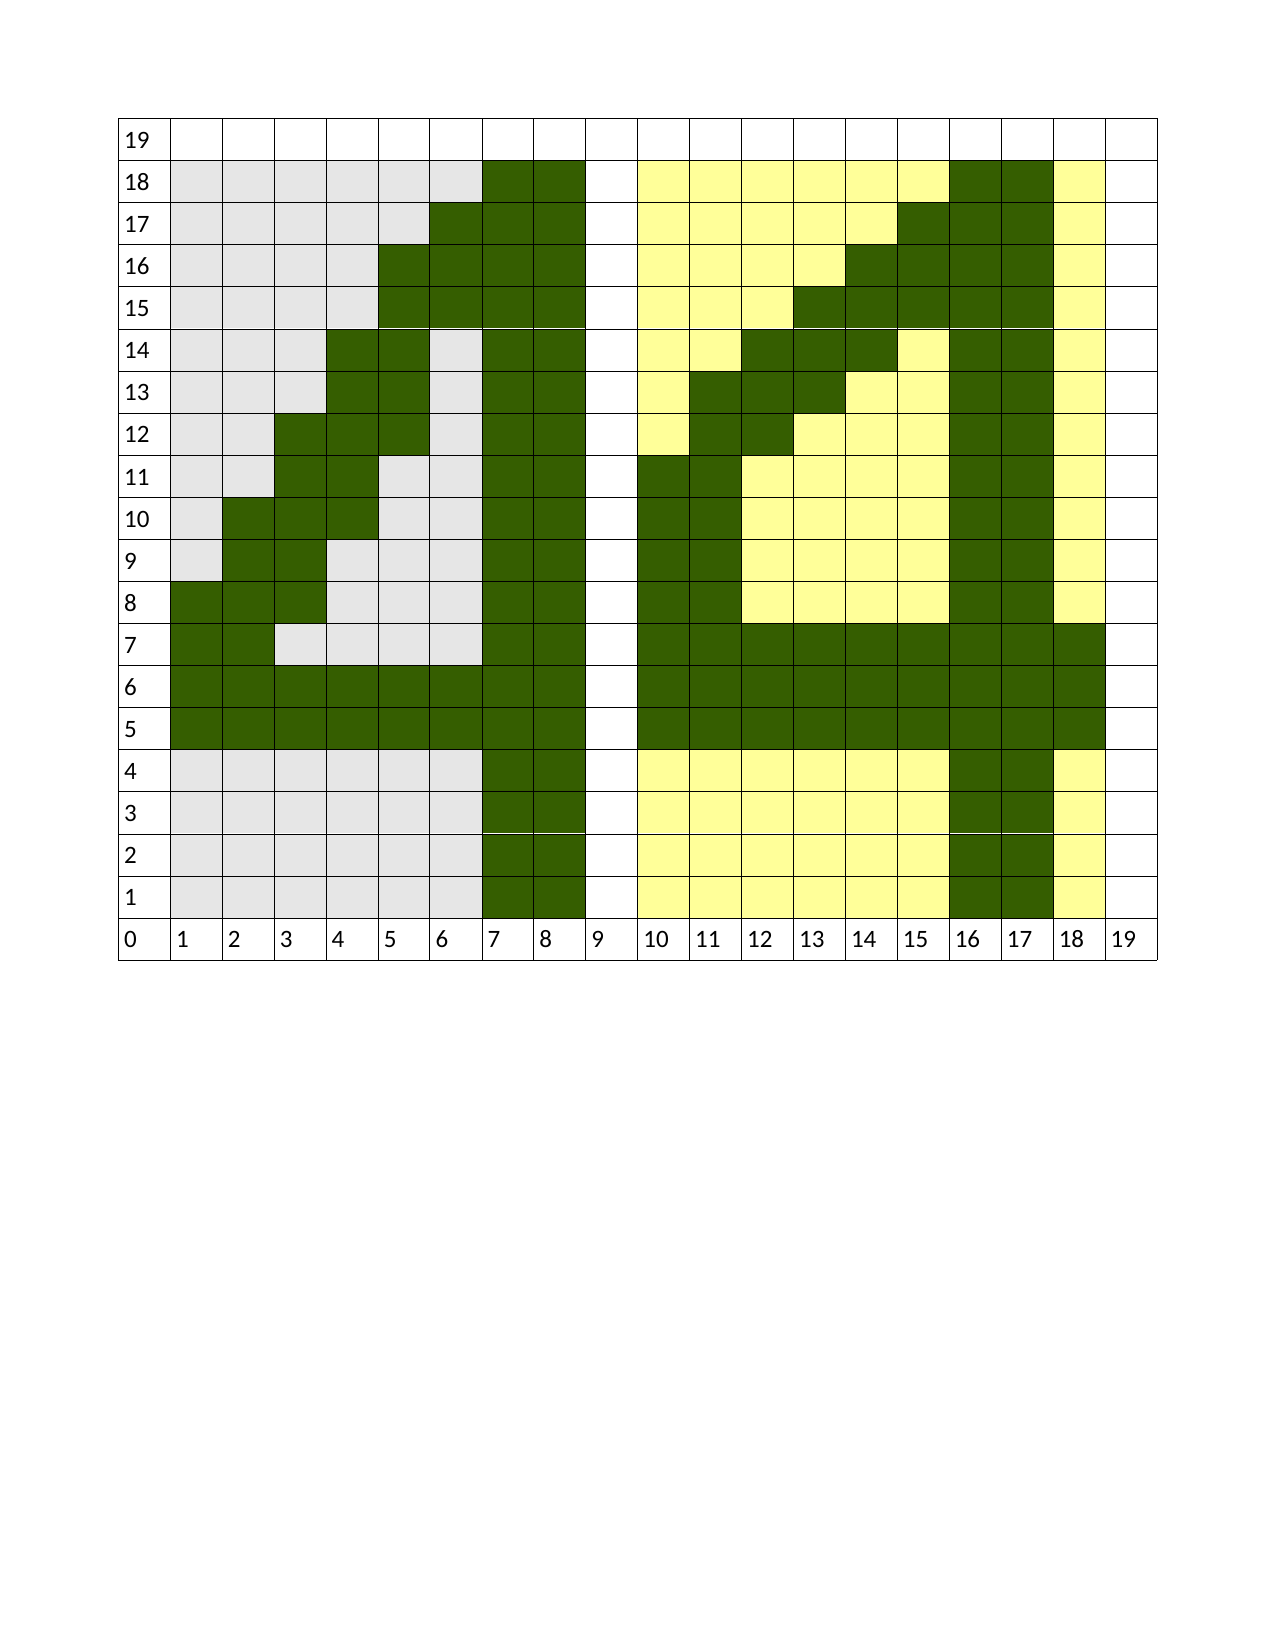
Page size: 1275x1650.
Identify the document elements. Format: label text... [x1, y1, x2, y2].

table_cell [483, 835, 533, 876]
table_cell [690, 708, 741, 749]
table_cell [638, 161, 689, 202]
table_cell [223, 582, 274, 623]
table_cell [586, 330, 637, 371]
table_cell [898, 750, 949, 791]
table_cell [1106, 666, 1157, 707]
table_cell [379, 203, 429, 244]
table_cell 17 [119, 203, 170, 244]
table_cell 18 [1054, 919, 1105, 960]
table_header [223, 119, 274, 160]
table_cell [742, 540, 793, 581]
table_cell [379, 456, 429, 497]
table_cell [1054, 877, 1105, 918]
table_cell [742, 203, 793, 244]
table_cell [171, 666, 222, 707]
table_cell [483, 666, 533, 707]
table_cell [327, 245, 378, 286]
table_cell [483, 792, 533, 833]
table_cell [950, 666, 1001, 707]
table_cell [586, 372, 637, 413]
table_cell [171, 498, 222, 539]
table_cell [690, 414, 741, 455]
table_cell [430, 498, 482, 539]
table_cell [794, 287, 845, 328]
table_header [430, 119, 482, 160]
table_cell [898, 498, 949, 539]
table_cell [690, 161, 741, 202]
table_cell [846, 877, 897, 918]
table_cell [1054, 372, 1105, 413]
table_cell [846, 372, 897, 413]
table_cell 1 [171, 919, 222, 960]
table_cell [690, 792, 741, 833]
table_cell [846, 330, 897, 371]
table_cell [430, 203, 482, 244]
table_cell [950, 498, 1001, 539]
table_header [483, 119, 533, 160]
table_cell [534, 708, 585, 749]
table_cell [794, 877, 845, 918]
table_cell 19 [1106, 919, 1157, 960]
table_cell [275, 372, 326, 413]
table_cell [171, 330, 222, 371]
table_cell [690, 203, 741, 244]
table_cell [950, 414, 1001, 455]
table_cell [430, 245, 482, 286]
table_cell 6 [119, 666, 170, 707]
table_cell [275, 330, 326, 371]
table_cell [534, 287, 585, 328]
table_cell [223, 624, 274, 665]
table_cell [483, 750, 533, 791]
table_cell [379, 287, 429, 328]
table_cell [586, 666, 637, 707]
table_cell [586, 835, 637, 876]
table_cell [690, 330, 741, 371]
table_cell [742, 582, 793, 623]
table_cell [379, 161, 429, 202]
table_cell [327, 372, 378, 413]
table_cell [846, 792, 897, 833]
table_cell [379, 792, 429, 833]
table_cell [742, 330, 793, 371]
table_cell [171, 287, 222, 328]
table_cell [638, 498, 689, 539]
table_cell [794, 750, 845, 791]
table_cell [430, 372, 482, 413]
table_cell [690, 498, 741, 539]
table_cell [430, 624, 482, 665]
table_cell [898, 203, 949, 244]
table_cell [430, 877, 482, 918]
table_cell [690, 540, 741, 581]
table_cell [223, 877, 274, 918]
table_cell [275, 624, 326, 665]
table_cell [483, 203, 533, 244]
table_cell [950, 330, 1001, 371]
table_cell [534, 624, 585, 665]
table_cell [534, 456, 585, 497]
table_cell 0 [119, 919, 170, 960]
table_cell [638, 414, 689, 455]
table_cell 10 [119, 498, 170, 539]
table_cell [898, 792, 949, 833]
table_cell [223, 540, 274, 581]
table_cell [1106, 540, 1157, 581]
table_cell 16 [119, 245, 170, 286]
table_cell [898, 666, 949, 707]
table_cell [950, 161, 1001, 202]
table_cell [794, 414, 845, 455]
table_cell [223, 203, 274, 244]
table_cell [534, 372, 585, 413]
table_cell [327, 877, 378, 918]
table_cell [950, 245, 1001, 286]
table_cell [690, 666, 741, 707]
table_header 19 [119, 119, 170, 160]
table_cell [690, 835, 741, 876]
table_cell [846, 414, 897, 455]
table_cell [275, 456, 326, 497]
table_cell [742, 161, 793, 202]
table_cell [171, 835, 222, 876]
table_cell [586, 877, 637, 918]
table_cell [483, 161, 533, 202]
table_header [742, 119, 793, 160]
table_cell [794, 330, 845, 371]
table_header [1106, 119, 1157, 160]
table_cell [1054, 708, 1105, 749]
table_cell [794, 624, 845, 665]
table_cell [638, 372, 689, 413]
table_header [275, 119, 326, 160]
table_cell [742, 287, 793, 328]
table_cell [1106, 708, 1157, 749]
table_cell [430, 750, 482, 791]
table_cell [794, 708, 845, 749]
table_cell [742, 750, 793, 791]
table_cell [898, 161, 949, 202]
table_cell [379, 624, 429, 665]
table_cell 11 [119, 456, 170, 497]
table_cell [638, 330, 689, 371]
table_cell [794, 372, 845, 413]
table_cell [846, 540, 897, 581]
table_cell [950, 456, 1001, 497]
table_cell [794, 792, 845, 833]
table_cell [846, 666, 897, 707]
table_cell [1054, 161, 1105, 202]
table_cell [171, 245, 222, 286]
table_cell [742, 498, 793, 539]
table_cell [950, 750, 1001, 791]
table_header [379, 119, 429, 160]
table_cell [379, 750, 429, 791]
table_cell [275, 540, 326, 581]
table_cell [638, 708, 689, 749]
table_cell [638, 540, 689, 581]
table_cell [327, 624, 378, 665]
table_cell [171, 203, 222, 244]
table_cell [846, 245, 897, 286]
table_cell [690, 287, 741, 328]
table_cell [534, 835, 585, 876]
table_cell [223, 835, 274, 876]
table_cell 4 [119, 750, 170, 791]
table_cell [223, 414, 274, 455]
table_cell [1106, 582, 1157, 623]
table_cell [430, 456, 482, 497]
table_cell [275, 203, 326, 244]
table_cell [275, 498, 326, 539]
table_cell [327, 792, 378, 833]
table_cell [430, 287, 482, 328]
table_cell [430, 161, 482, 202]
table_cell [223, 750, 274, 791]
table_cell [1106, 287, 1157, 328]
table_cell [846, 582, 897, 623]
table_cell 15 [119, 287, 170, 328]
table_cell [742, 835, 793, 876]
table_cell [794, 456, 845, 497]
table_cell [171, 750, 222, 791]
table_cell [379, 835, 429, 876]
table_cell [223, 245, 274, 286]
table_cell [1002, 203, 1053, 244]
table_cell [898, 708, 949, 749]
table_cell 11 [690, 919, 741, 960]
table_cell [327, 203, 378, 244]
table_cell [950, 792, 1001, 833]
table_cell [898, 624, 949, 665]
table_cell [327, 161, 378, 202]
table_cell [171, 161, 222, 202]
table_cell [1054, 245, 1105, 286]
table_cell [223, 498, 274, 539]
table_cell [950, 540, 1001, 581]
table_cell [898, 414, 949, 455]
table_cell [275, 287, 326, 328]
table_cell [742, 456, 793, 497]
table_cell [898, 582, 949, 623]
table_cell [638, 624, 689, 665]
table_cell 7 [483, 919, 533, 960]
table_cell [742, 708, 793, 749]
table_cell [327, 456, 378, 497]
table_cell [483, 540, 533, 581]
table_cell [690, 582, 741, 623]
table_header [950, 119, 1001, 160]
table_cell [586, 582, 637, 623]
table_cell [379, 540, 429, 581]
table_cell [430, 666, 482, 707]
table_cell [742, 792, 793, 833]
table_cell [171, 582, 222, 623]
table_cell [483, 287, 533, 328]
table_cell [483, 330, 533, 371]
table_cell 8 [119, 582, 170, 623]
table_header [846, 119, 897, 160]
table_cell [534, 245, 585, 286]
table_cell [430, 792, 482, 833]
table_cell [638, 245, 689, 286]
table_cell [1106, 456, 1157, 497]
table_cell [950, 203, 1001, 244]
table_cell [534, 540, 585, 581]
table_cell [1106, 835, 1157, 876]
table_cell [794, 161, 845, 202]
table_cell [223, 330, 274, 371]
table_cell [1002, 792, 1053, 833]
table_cell [327, 498, 378, 539]
table_cell 3 [119, 792, 170, 833]
table_cell [275, 161, 326, 202]
table_cell [898, 835, 949, 876]
table_cell 15 [898, 919, 949, 960]
table_cell [638, 666, 689, 707]
table_cell [1106, 792, 1157, 833]
table_cell [1054, 330, 1105, 371]
table_cell [898, 540, 949, 581]
table_cell [327, 330, 378, 371]
table_cell 9 [119, 540, 170, 581]
table_cell [1054, 203, 1105, 244]
table_cell [794, 582, 845, 623]
table_cell 8 [534, 919, 585, 960]
table_cell 1 [119, 877, 170, 918]
table_cell [586, 287, 637, 328]
table_cell [898, 287, 949, 328]
table_cell [534, 750, 585, 791]
table_cell [586, 203, 637, 244]
table_cell [1002, 245, 1053, 286]
table_cell [379, 330, 429, 371]
table_cell [586, 750, 637, 791]
table_cell [742, 624, 793, 665]
table_cell [171, 708, 222, 749]
table_cell [1054, 835, 1105, 876]
table_header [1054, 119, 1105, 160]
table_cell [846, 203, 897, 244]
table_cell [430, 708, 482, 749]
table_cell [275, 666, 326, 707]
table_cell [430, 582, 482, 623]
table_cell [950, 708, 1001, 749]
table_cell 13 [119, 372, 170, 413]
table_cell [379, 498, 429, 539]
table_cell 6 [430, 919, 482, 960]
table_cell [950, 287, 1001, 328]
table_cell [638, 456, 689, 497]
table_cell [223, 161, 274, 202]
table_cell [483, 372, 533, 413]
table_cell [690, 624, 741, 665]
table_header [327, 119, 378, 160]
table_cell [327, 287, 378, 328]
table_cell [171, 792, 222, 833]
table_cell [1002, 414, 1053, 455]
table_cell [483, 245, 533, 286]
table_cell [586, 540, 637, 581]
table_cell 9 [586, 919, 637, 960]
table_cell [483, 708, 533, 749]
table_cell [1054, 456, 1105, 497]
table_cell [846, 624, 897, 665]
table_cell [223, 372, 274, 413]
table_cell [794, 666, 845, 707]
table_cell [950, 624, 1001, 665]
table_cell 14 [846, 919, 897, 960]
table_cell [846, 498, 897, 539]
table_cell [275, 835, 326, 876]
table_header [898, 119, 949, 160]
table_cell [638, 877, 689, 918]
table_header [794, 119, 845, 160]
table_cell [223, 792, 274, 833]
table_cell [846, 161, 897, 202]
table_cell [379, 708, 429, 749]
table_cell [534, 203, 585, 244]
table_cell [950, 582, 1001, 623]
table_cell [638, 835, 689, 876]
table_cell [1106, 372, 1157, 413]
table_cell [794, 835, 845, 876]
table_cell [1106, 245, 1157, 286]
table_cell [794, 203, 845, 244]
table_cell [483, 456, 533, 497]
table_cell [586, 792, 637, 833]
table_cell [327, 708, 378, 749]
table_cell [1054, 750, 1105, 791]
table_cell [586, 161, 637, 202]
table_cell 13 [794, 919, 845, 960]
table_cell [638, 203, 689, 244]
table_cell [1002, 330, 1053, 371]
table_cell [171, 456, 222, 497]
table_header [1002, 119, 1053, 160]
table_cell [223, 666, 274, 707]
table_cell [275, 582, 326, 623]
table_cell [534, 877, 585, 918]
table_cell [586, 245, 637, 286]
table_cell [534, 666, 585, 707]
table_cell [430, 540, 482, 581]
table_cell [1106, 624, 1157, 665]
table_cell [586, 708, 637, 749]
table_cell 10 [638, 919, 689, 960]
table_cell [794, 245, 845, 286]
table_cell [1002, 287, 1053, 328]
table_cell [1002, 582, 1053, 623]
table_cell [846, 708, 897, 749]
table_cell [275, 792, 326, 833]
table_cell 2 [119, 835, 170, 876]
table_cell [379, 414, 429, 455]
table_cell [586, 456, 637, 497]
table_cell [690, 245, 741, 286]
table_cell [1106, 414, 1157, 455]
table_header [690, 119, 741, 160]
table_cell [275, 245, 326, 286]
table_cell [794, 540, 845, 581]
table_cell [586, 624, 637, 665]
table_cell [846, 750, 897, 791]
table_cell [430, 414, 482, 455]
table_cell [1106, 498, 1157, 539]
table_cell [742, 372, 793, 413]
table_cell [223, 456, 274, 497]
table_cell [898, 245, 949, 286]
table_cell [379, 582, 429, 623]
table_cell [846, 835, 897, 876]
table_cell 5 [119, 708, 170, 749]
table_cell 4 [327, 919, 378, 960]
table_cell [379, 666, 429, 707]
table_cell [1002, 835, 1053, 876]
table_cell [950, 372, 1001, 413]
table_cell [1054, 287, 1105, 328]
table_cell [1002, 456, 1053, 497]
table_cell [690, 456, 741, 497]
table_cell [950, 877, 1001, 918]
table_cell 7 [119, 624, 170, 665]
table_cell [638, 287, 689, 328]
table_cell [534, 498, 585, 539]
table_cell [586, 498, 637, 539]
table_cell 5 [379, 919, 429, 960]
table_cell [1054, 582, 1105, 623]
table_cell 17 [1002, 919, 1053, 960]
table_cell [742, 666, 793, 707]
table_cell [1002, 372, 1053, 413]
table_cell [1002, 877, 1053, 918]
table_cell 3 [275, 919, 326, 960]
table_cell [742, 245, 793, 286]
table_cell [379, 877, 429, 918]
table_cell [1002, 708, 1053, 749]
table_cell [1002, 624, 1053, 665]
table_cell [327, 540, 378, 581]
table_cell [534, 414, 585, 455]
table_cell [794, 498, 845, 539]
table_cell 18 [119, 161, 170, 202]
table_header [638, 119, 689, 160]
table_cell [327, 414, 378, 455]
table_cell [534, 161, 585, 202]
table_cell [690, 877, 741, 918]
table_cell [1106, 203, 1157, 244]
table_cell [1002, 498, 1053, 539]
table_cell [483, 498, 533, 539]
table_cell [379, 372, 429, 413]
table_cell [898, 372, 949, 413]
table_cell [327, 750, 378, 791]
table_cell [327, 835, 378, 876]
table_cell [638, 582, 689, 623]
table_cell [1002, 750, 1053, 791]
table_cell 12 [742, 919, 793, 960]
table_cell [898, 877, 949, 918]
table_cell [690, 750, 741, 791]
table_cell 12 [119, 414, 170, 455]
table_cell [846, 456, 897, 497]
table_cell [1054, 498, 1105, 539]
table_cell [1002, 540, 1053, 581]
table_cell [534, 582, 585, 623]
table_cell [898, 330, 949, 371]
table_cell [534, 792, 585, 833]
table_cell [1054, 666, 1105, 707]
table_cell [846, 287, 897, 328]
table_cell [171, 414, 222, 455]
table_header [534, 119, 585, 160]
table_cell 2 [223, 919, 274, 960]
table_cell [1106, 877, 1157, 918]
table_cell [275, 877, 326, 918]
table_cell [586, 414, 637, 455]
table_cell [1002, 666, 1053, 707]
table_cell [534, 330, 585, 371]
table_cell [638, 792, 689, 833]
table_cell [1002, 161, 1053, 202]
table_cell [483, 877, 533, 918]
table_cell [950, 835, 1001, 876]
table_cell [223, 708, 274, 749]
table_cell [1106, 750, 1157, 791]
table_cell [483, 582, 533, 623]
table_cell [171, 372, 222, 413]
table_cell [742, 414, 793, 455]
table_cell [379, 245, 429, 286]
table_cell 14 [119, 330, 170, 371]
table_cell [1106, 161, 1157, 202]
table_cell [275, 750, 326, 791]
table_cell [327, 582, 378, 623]
table_cell [430, 330, 482, 371]
table_cell [1106, 330, 1157, 371]
table_cell [483, 624, 533, 665]
table_cell [171, 540, 222, 581]
table_cell [898, 456, 949, 497]
table_cell [275, 414, 326, 455]
table_cell [327, 666, 378, 707]
table_cell [430, 835, 482, 876]
table_cell [275, 708, 326, 749]
table_header [586, 119, 637, 160]
table_cell [483, 414, 533, 455]
table_cell [1054, 414, 1105, 455]
table_cell [690, 372, 741, 413]
table_header [171, 119, 222, 160]
table_cell [1054, 540, 1105, 581]
table_cell [638, 750, 689, 791]
table_cell [1054, 792, 1105, 833]
table_cell [223, 287, 274, 328]
table_cell [742, 877, 793, 918]
table_cell 16 [950, 919, 1001, 960]
table_cell [1054, 624, 1105, 665]
table_cell [171, 877, 222, 918]
table_cell [171, 624, 222, 665]
